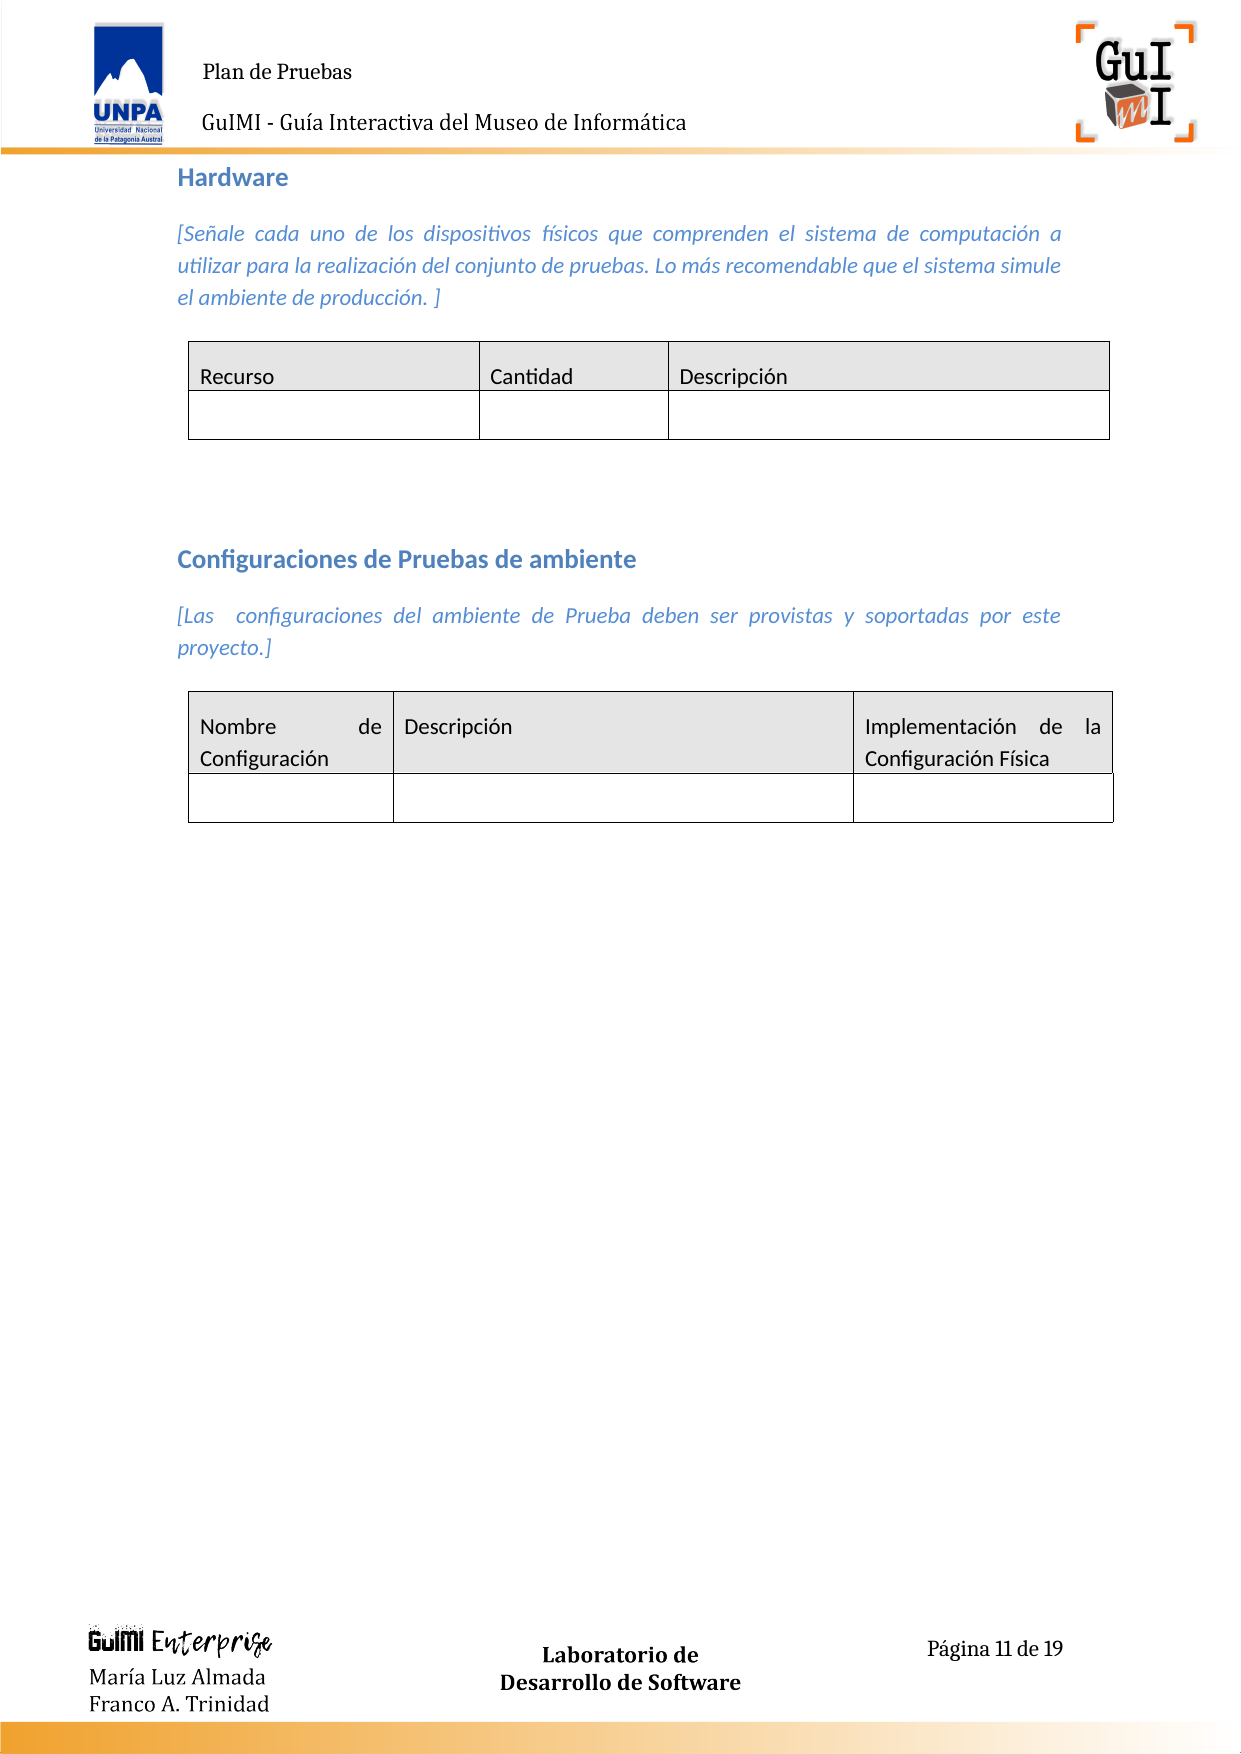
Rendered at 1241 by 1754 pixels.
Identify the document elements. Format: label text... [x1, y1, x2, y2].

table_header Cantidad [480, 342, 668, 390]
picture [0, 0, 1241, 155]
text [Señale cada uno de los dispositivos físicos que comprenden el sistema de computación a utilizar para la realización del conjunto de pruebas. Lo más recomendable que el sistema simule el ambiente de producción. ] [177, 219, 1063, 311]
table_header Implementación de la Configuración Física [854, 692, 1112, 772]
table_cell [854, 773, 1113, 822]
table_header Recurso [189, 342, 479, 390]
text [Las configuraciones del ambiente de Prueba deben ser provistas y soportadas por este proyecto.] [177, 601, 1063, 661]
table_header Descripción [669, 342, 1109, 390]
table_cell [189, 774, 393, 822]
table_cell [394, 774, 853, 822]
table_cell [480, 391, 668, 439]
table_header Descripción [394, 692, 853, 772]
text Hardware [177, 160, 1063, 193]
text Configuraciones de Pruebas de ambiente [177, 542, 1063, 575]
picture [0, 1613, 1241, 1754]
table_cell [669, 391, 1109, 439]
table_cell [189, 391, 479, 439]
table_header Nombre de Configuración [189, 692, 393, 772]
